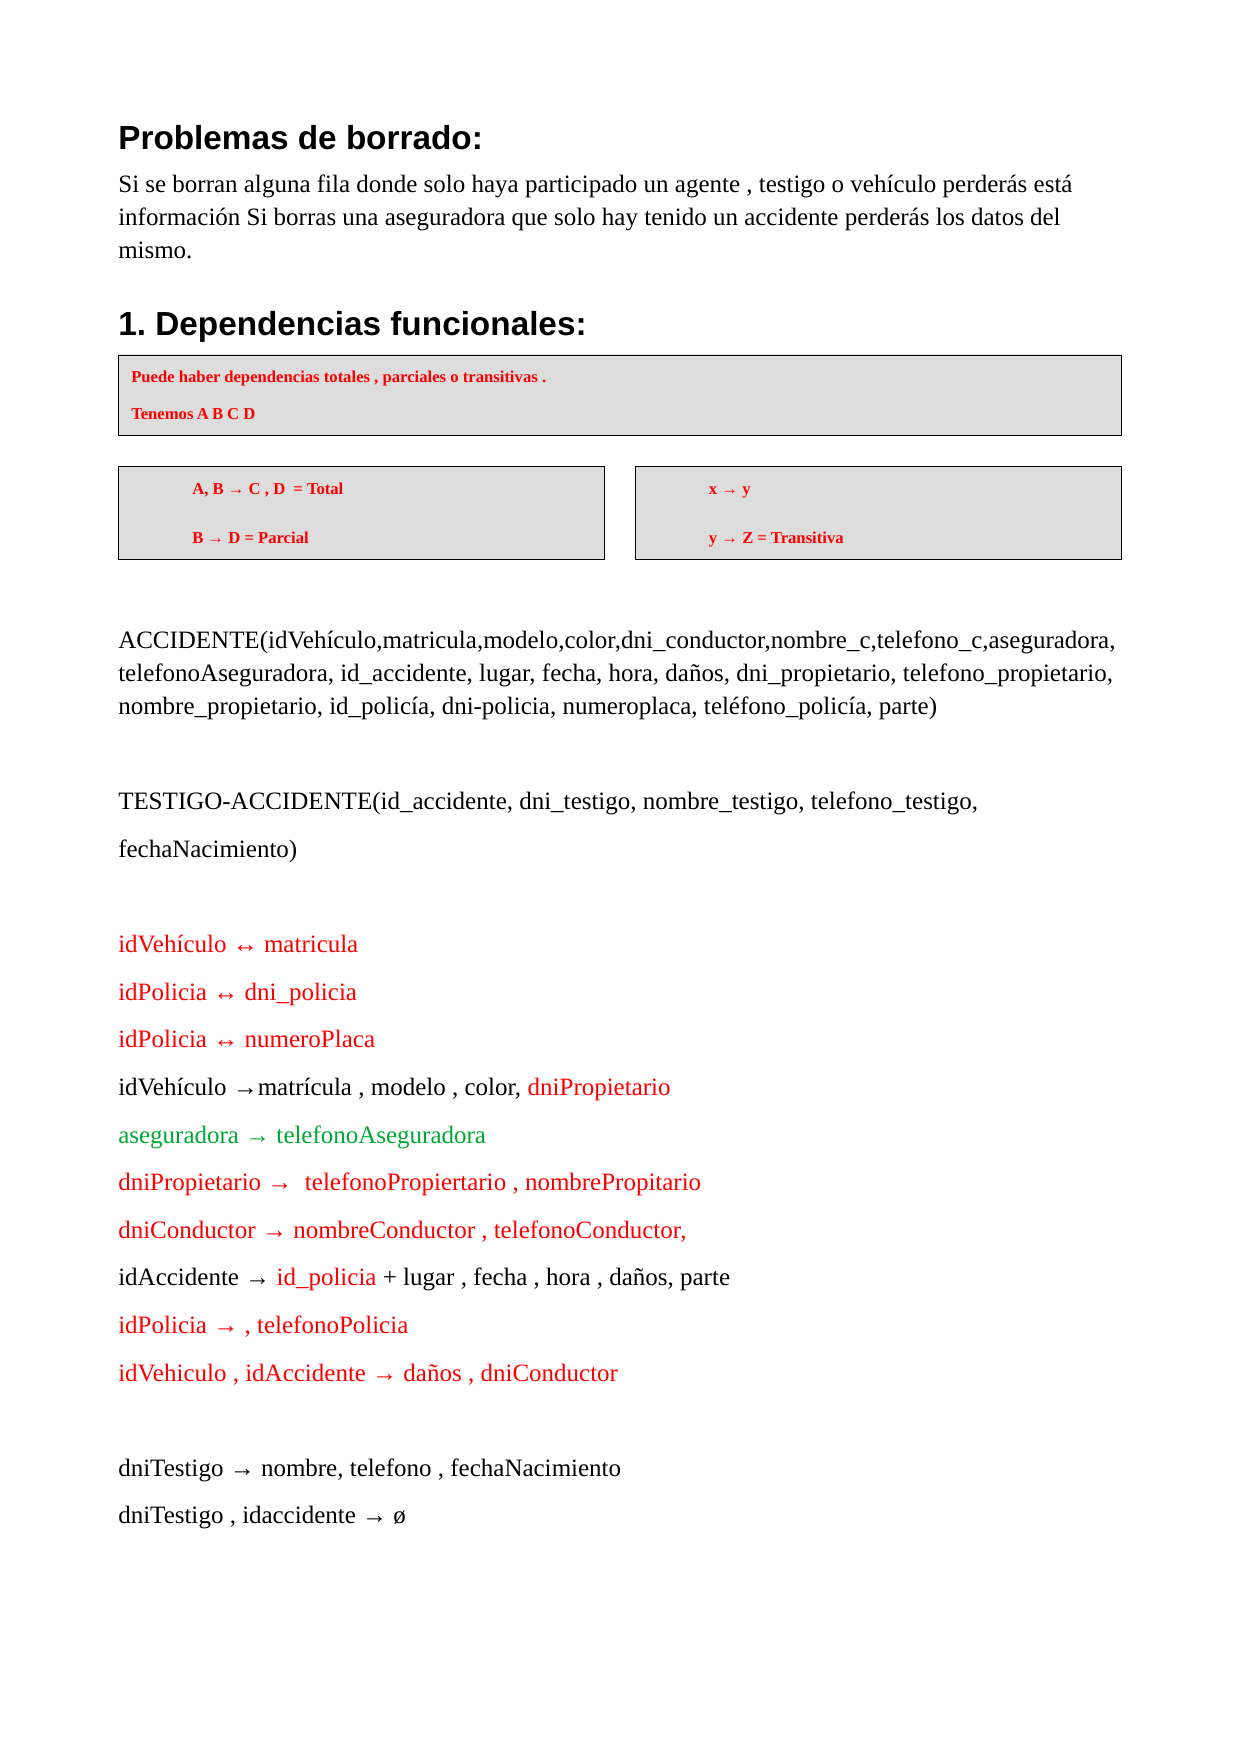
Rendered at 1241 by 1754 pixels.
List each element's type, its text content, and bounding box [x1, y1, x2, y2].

subtitle Problemas de borrado: [118, 118, 1122, 157]
text idPolicia ↔ numeroPlaca [118, 1024, 1122, 1053]
text B → D = Parcial [119, 515, 604, 559]
text ACCIDENTE(idVehículo,matricula,modelo,color,dni_conductor,nombre_c,telefono_c,aseguradora,telefonoAseguradora, id_accidente, lugar, fecha, hora, daños, dni_propietario, telefono_propietario, nombre_propietario, id_policía, dni-policia, numeroplaca, teléfono_policía, parte) [118, 625, 1122, 720]
text idPolicia ↔ dni_policia [118, 977, 1122, 1006]
subtitle 1. Dependencias funcionales: [118, 303, 1122, 342]
text x → y [636, 467, 1121, 511]
text dniPropietario → telefonoPropiertario , nombrePropitario [118, 1167, 1122, 1196]
text idAccidente → id_policia + lugar , fecha , hora , daños, parte [118, 1262, 1122, 1291]
text fechaNacimiento) [118, 834, 1122, 863]
text Si se borran alguna fila donde solo haya participado un agente , testigo o vehículo perderás está información Si borras una aseguradora que solo hay tenido un accidente perderás los datos del mismo. [118, 169, 1122, 264]
text y → Z = Transitiva [636, 515, 1121, 559]
text dniTestigo , idaccidente → ø [118, 1501, 1122, 1529]
text Puede haber dependencias totales , parciales o transitivas . [119, 356, 1121, 386]
text TESTIGO-ACCIDENTE(id_accidente, dni_testigo, nombre_testigo, telefono_testigo, [118, 786, 1122, 815]
text idVehículo →matrícula , modelo , color, dniPropietario [118, 1072, 1122, 1101]
text aseguradora → telefonoAseguradora [118, 1120, 1122, 1148]
text dniTestigo → nombre, telefono , fechaNacimiento [118, 1453, 1122, 1482]
text Tenemos A B C D [119, 391, 1121, 435]
text A, B → C , D = Total [119, 467, 604, 511]
text idPolicia → , telefonoPolicia [118, 1310, 1122, 1339]
text idVehiculo , idAccidente → daños , dniConductor [118, 1358, 1122, 1386]
text dniConductor → nombreConductor , telefonoConductor, [118, 1215, 1122, 1244]
text idVehículo ↔ matricula [118, 929, 1122, 958]
